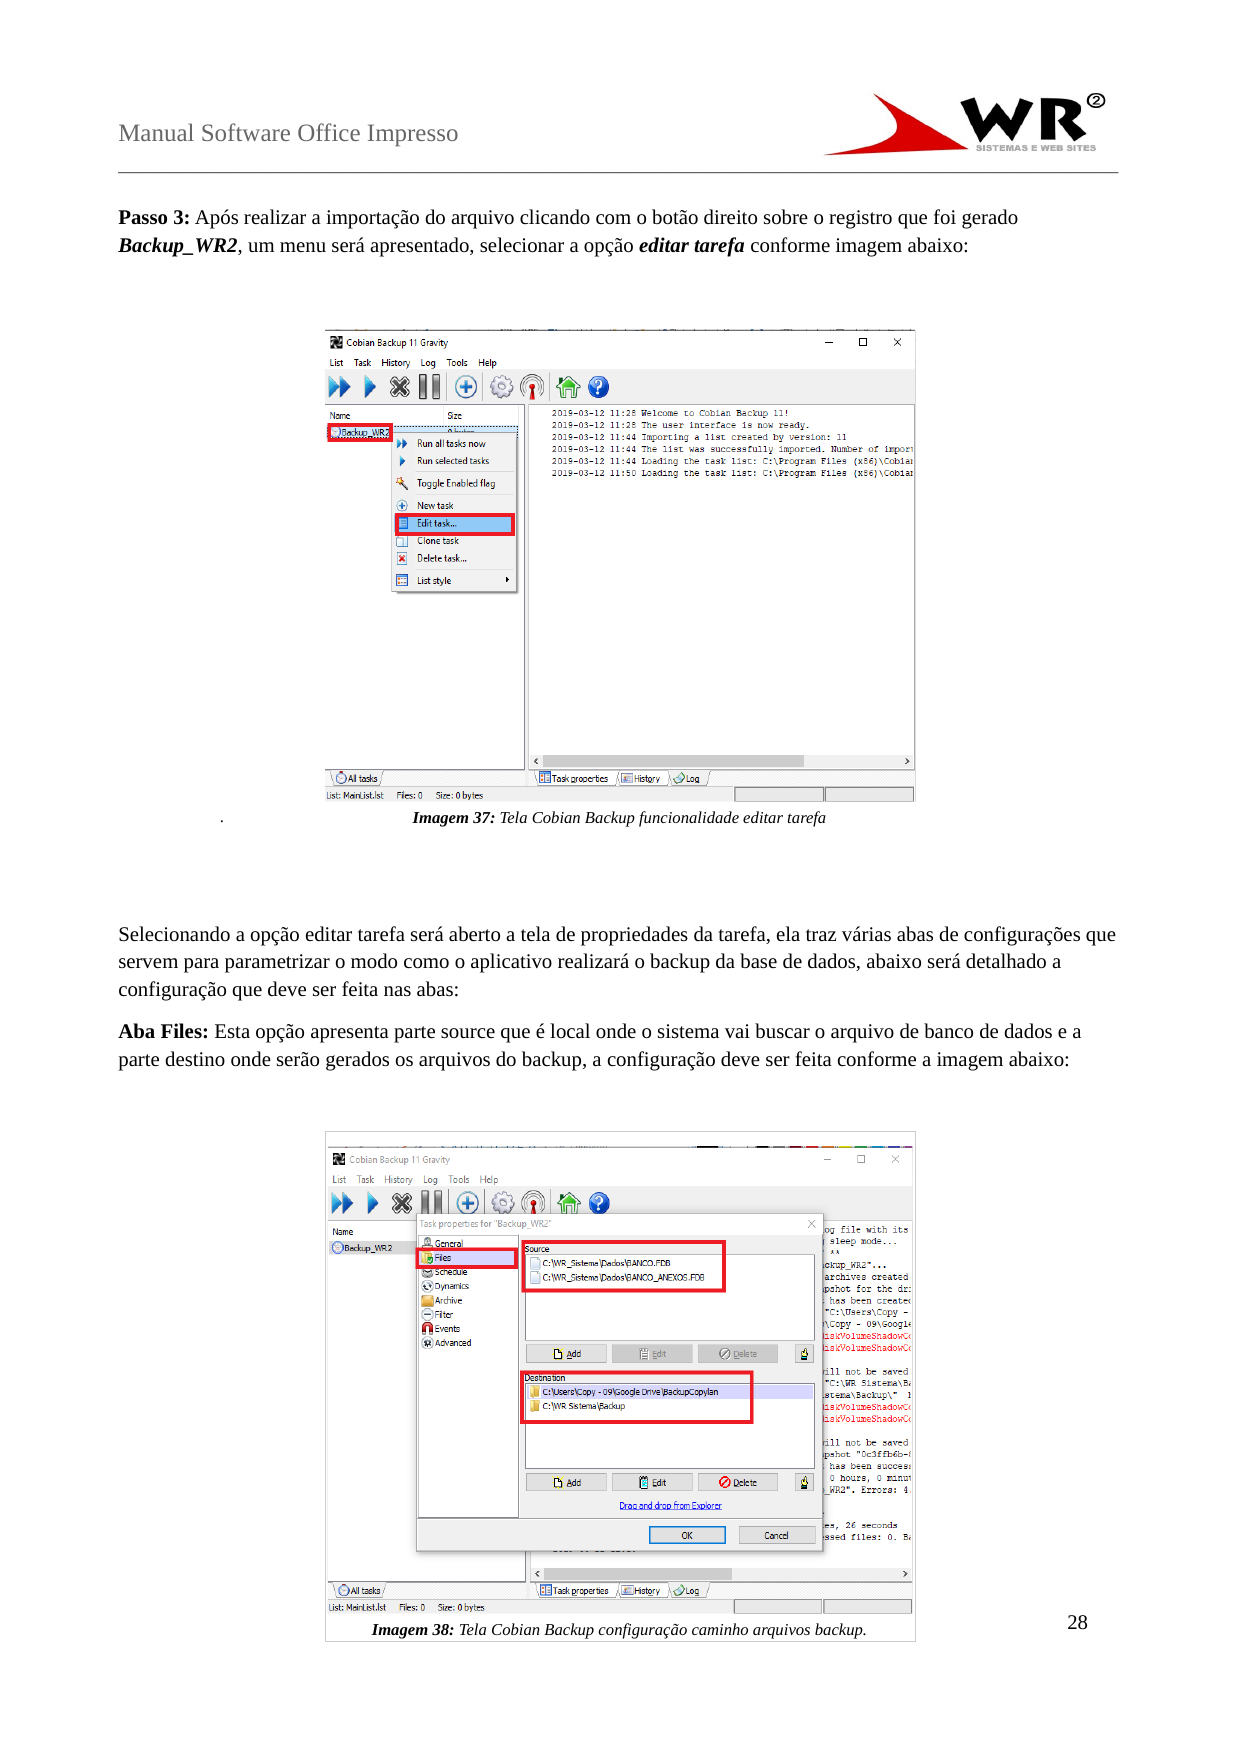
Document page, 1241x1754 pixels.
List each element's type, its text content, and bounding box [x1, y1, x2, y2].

text . [118, 807, 325, 826]
text Selecionando a opção editar tarefa será aberto a tela de propriedades da tarefa, ela traz várias abas de configurações que servem para parametrizar o modo como o aplicativo realizará o backup da base de dados, abaixo será detalhado a configuração que deve ser feita nas abas: [118, 922, 1122, 1001]
text Aba Files: Esta opção apresenta parte source que é local onde o sistema vai buscar o arquivo de banco de dados e a parte destino onde serão gerados os arquivos do backup, a configuração deve ser feita conforme a imagem abaixo: [118, 1019, 1122, 1071]
text Imagem 38: Tela Cobian Backup configuração caminho arquivos backup. [328, 1614, 912, 1639]
picture [325, 329, 916, 802]
text Passo 3: Após realizar a importação do arquivo clicando com o botão direito sobre o registro que foi gerado Backup_WR2, um menu será apresentado, selecionar a opção editar tarefa conforme imagem abaixo: [118, 205, 1122, 257]
picture [786, 52, 1116, 167]
picture [327, 1146, 913, 1614]
text [915, 807, 1122, 826]
text Imagem 37: Tela Cobian Backup funcionalidade editar tarefa [325, 802, 915, 827]
